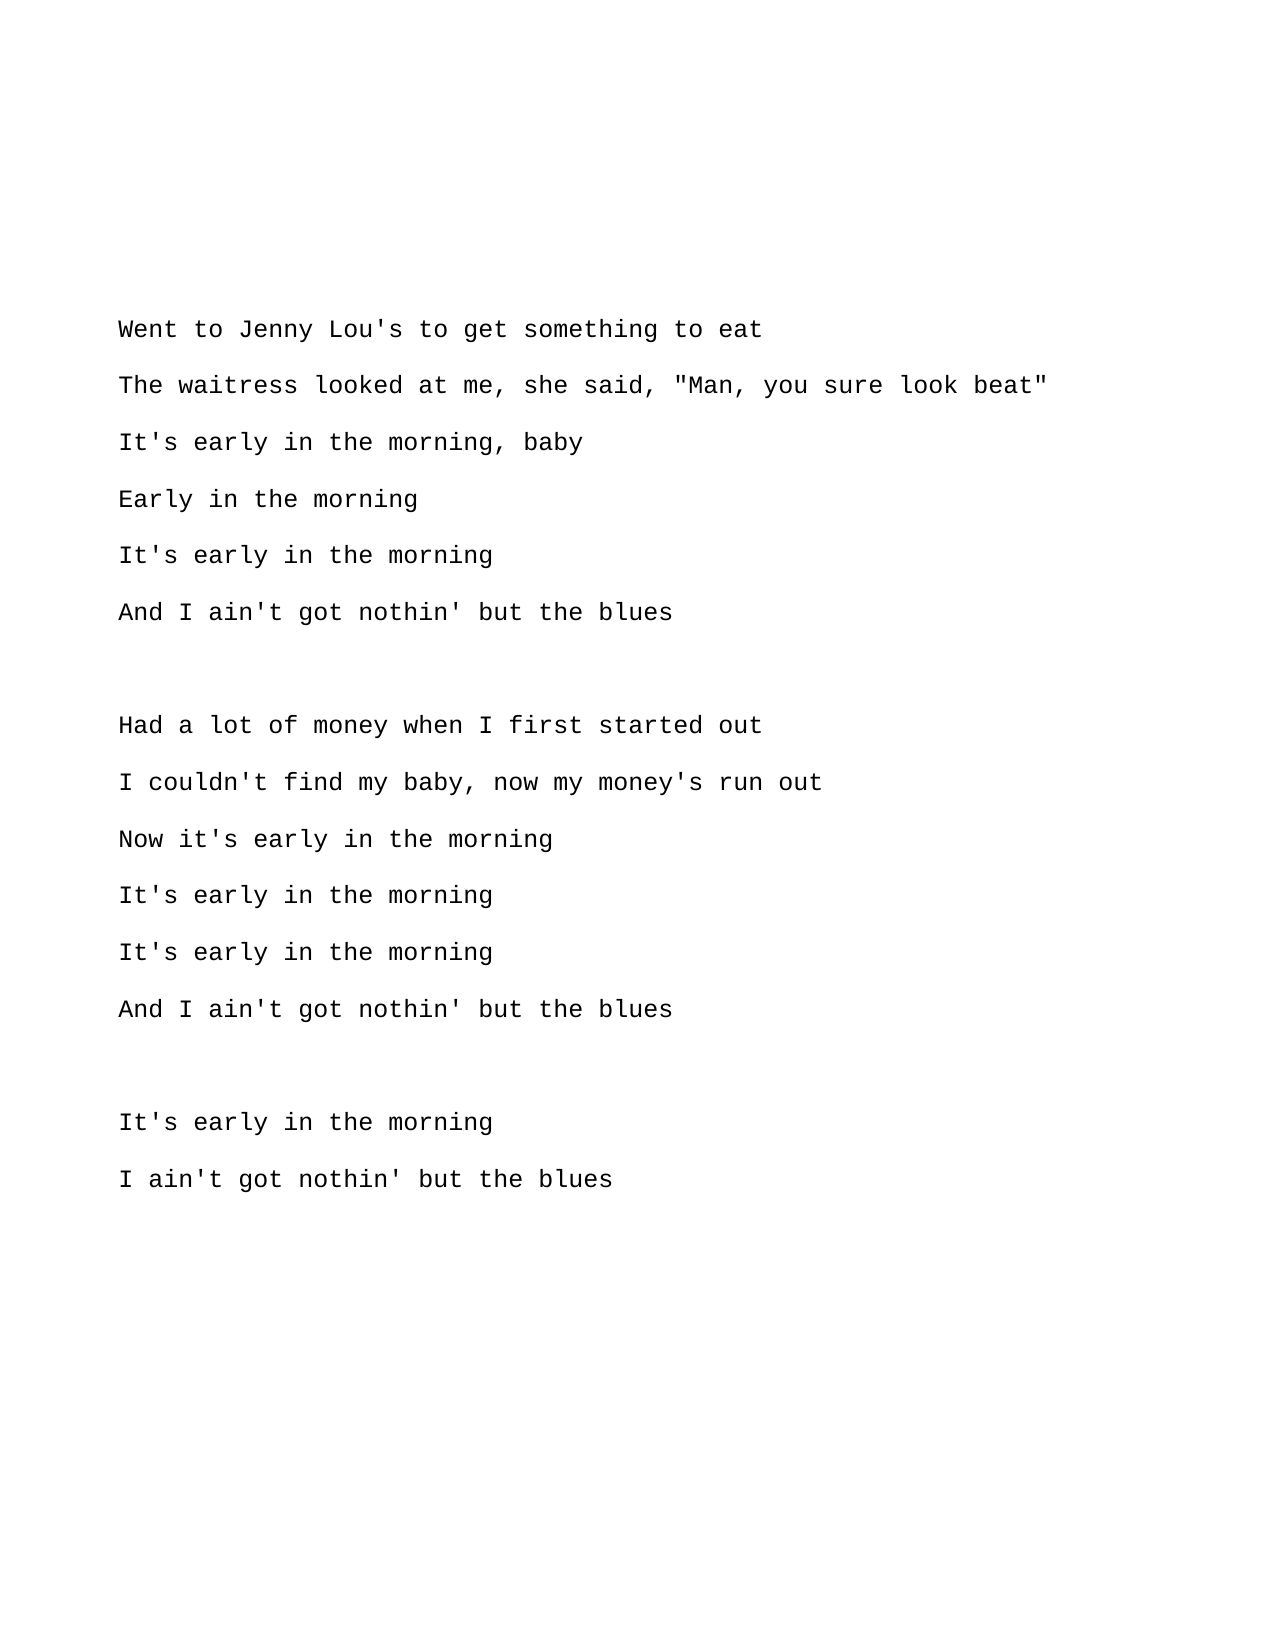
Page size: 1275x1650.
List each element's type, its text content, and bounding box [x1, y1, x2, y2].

text And I ain't got nothin' but the blues [118, 600, 1157, 628]
text Early in the morning [118, 486, 1157, 515]
text It's early in the morning [118, 883, 1157, 911]
text And I ain't got nothin' but the blues [118, 996, 1157, 1025]
text I couldn't find my baby, now my money's run out [118, 770, 1157, 798]
text Now it's early in the morning [118, 826, 1157, 855]
text It's early in the morning, baby [118, 430, 1157, 458]
text Had a lot of money when I first started out [118, 713, 1157, 741]
text The waitress looked at me, she said, "Man, you sure look beat" [118, 373, 1157, 401]
text It's early in the morning [118, 940, 1157, 968]
text It's early in the morning [118, 543, 1157, 571]
text It's early in the morning [118, 1110, 1157, 1138]
text I ain't got nothin' but the blues [118, 1166, 1157, 1195]
text Went to Jenny Lou's to get something to eat [118, 316, 1157, 345]
